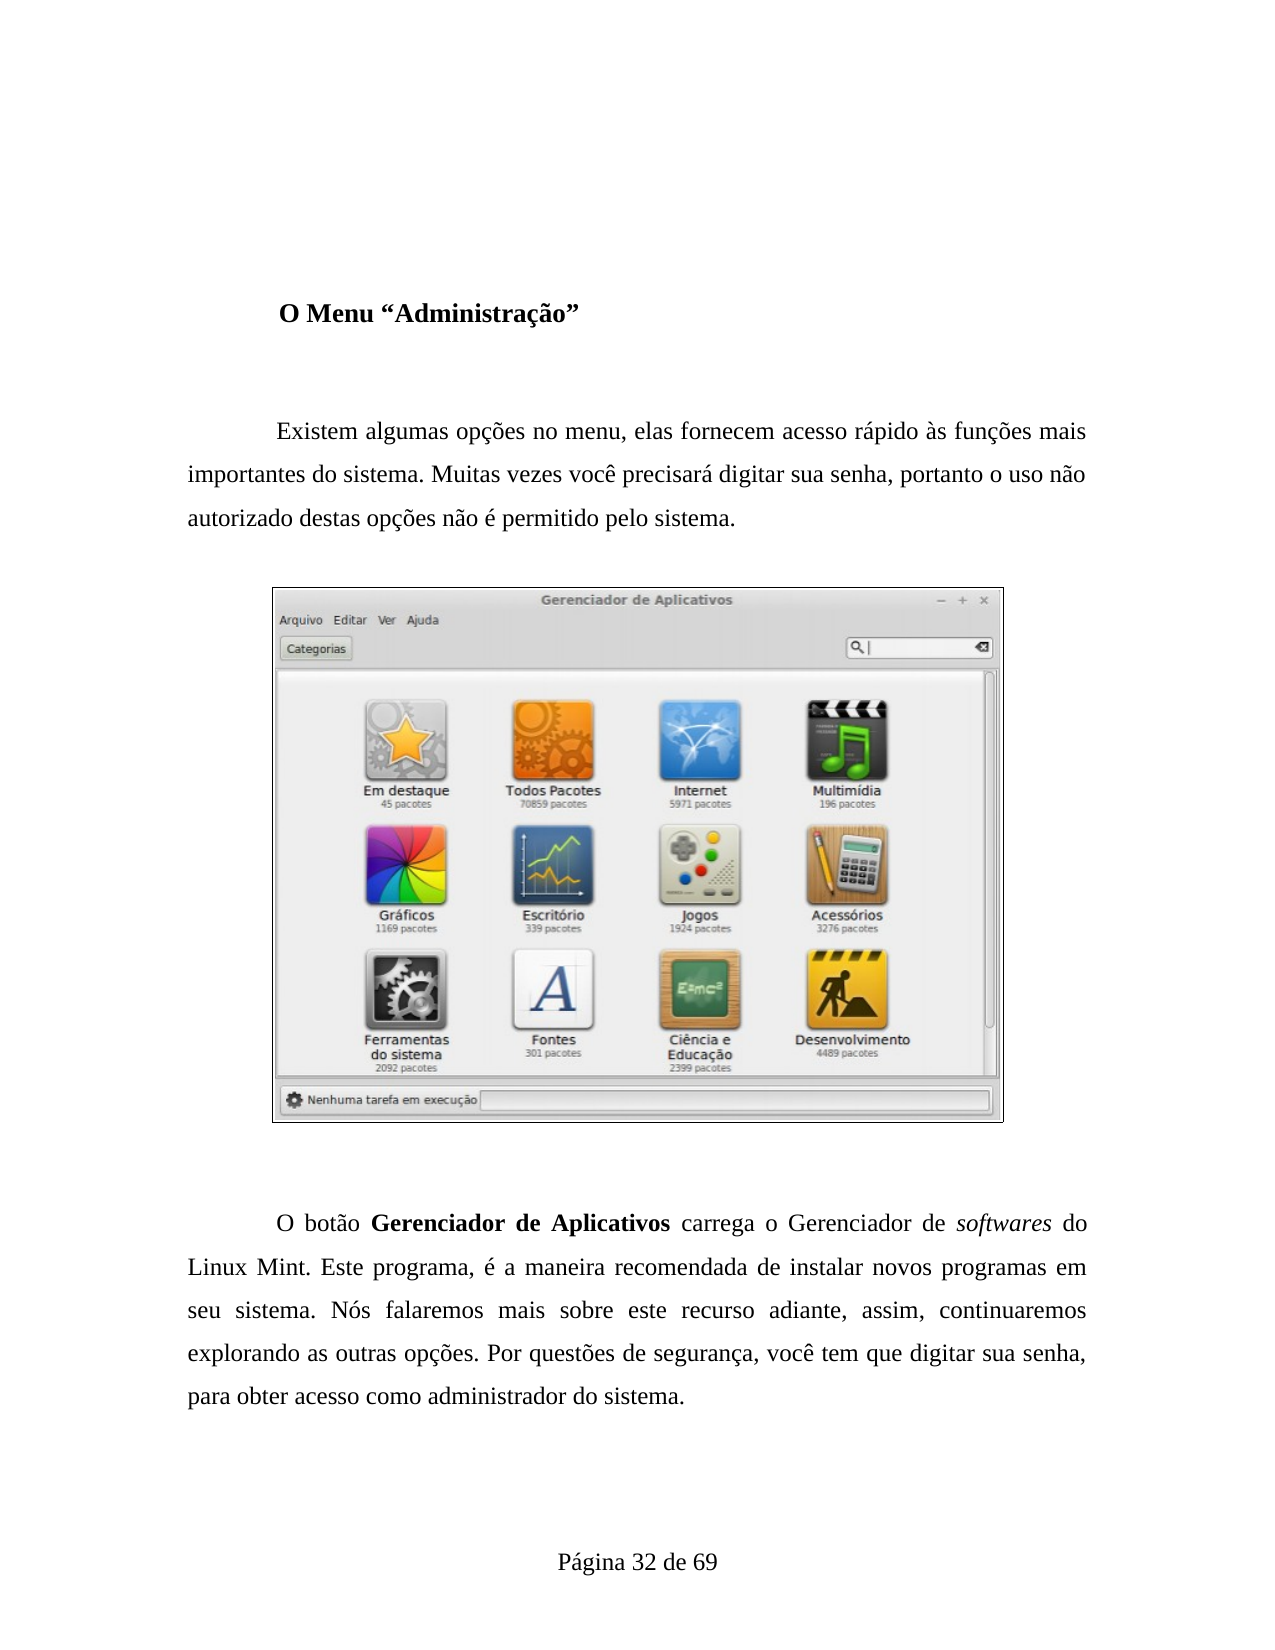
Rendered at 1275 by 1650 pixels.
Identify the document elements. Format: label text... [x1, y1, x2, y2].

subtitle O Menu “Administração” [229, 297, 1087, 328]
text Existem algumas opções no menu, elas fornecem acesso rápido às funções mais importantes do sistema. Muitas vezes você precisará digitar sua senha, portanto o uso não autorizado destas opções não é permitido pelo sistema. [187, 416, 1087, 531]
picture [275, 590, 1001, 1120]
text O botão Gerenciador de Aplicativos carrega o Gerenciador de softwares do Linux Mint. Este programa, é a maneira recomendada de instalar novos programas em seu sistema. Nós falaremos mais sobre este recurso adiante, assim, continuaremos explorando as outras opções. Por questões de segurança, você tem que digitar sua senha, para obter acesso como administrador do sistema. [187, 1208, 1087, 1410]
